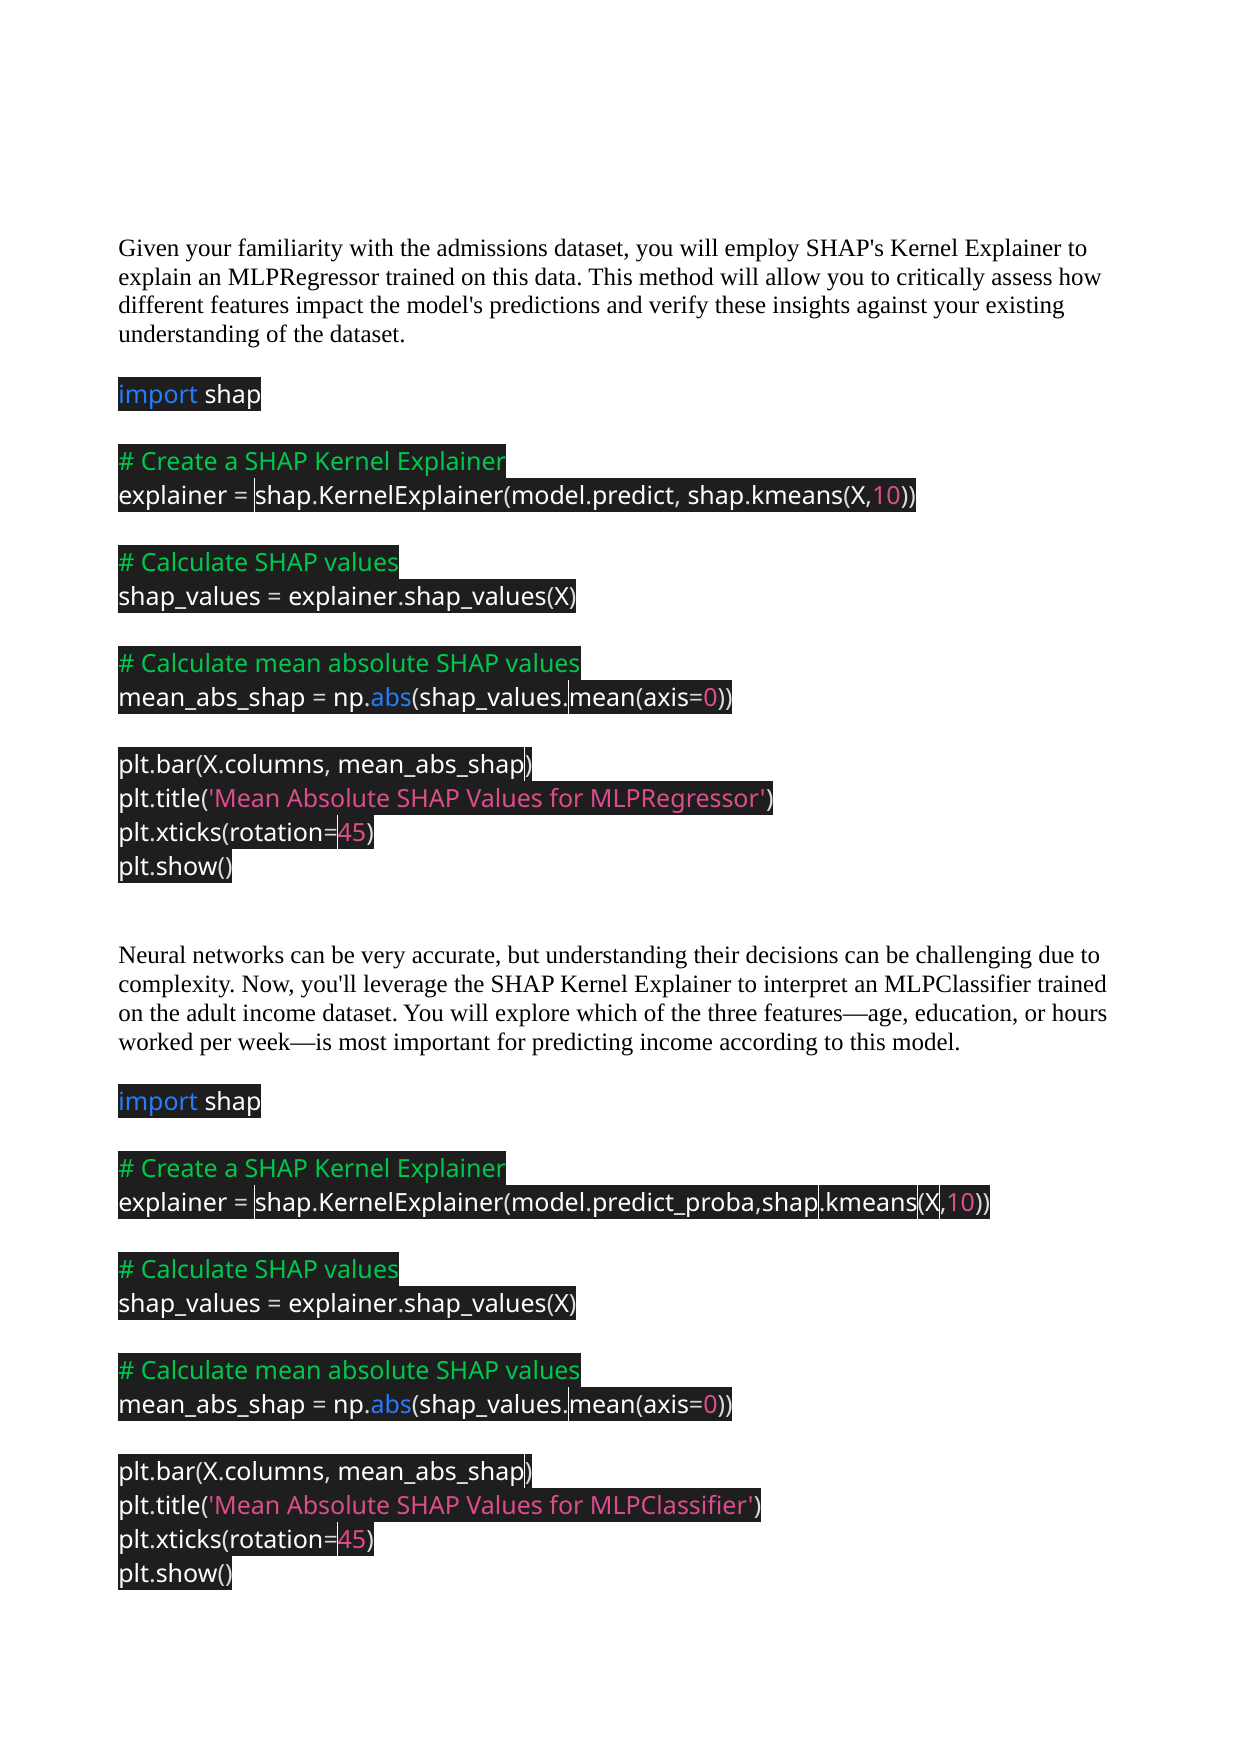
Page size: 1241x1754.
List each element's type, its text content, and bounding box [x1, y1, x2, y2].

text plt.bar(X.columns, mean_abs_shap) [118, 747, 1122, 781]
text plt.xticks(rotation=45) [118, 1522, 1122, 1556]
text shap_values = explainer.shap_values(X) [118, 579, 1122, 613]
text plt.show() [118, 1556, 1122, 1590]
text plt.bar(X.columns, mean_abs_shap) [118, 1454, 1122, 1488]
text mean_abs_shap = np.abs(shap_values.mean(axis=0)) [118, 1387, 1122, 1421]
text plt.title('Mean Absolute SHAP Values for MLPClassifier') [118, 1488, 1122, 1522]
text Given your familiarity with the admissions dataset, you will employ SHAP's Kernel Explainer to explain an MLPRegressor trained on this data. This method will allow you to critically assess how different features impact the model's predictions and verify these insights against your existing understanding of the dataset. [118, 233, 1122, 348]
text explainer = shap.KernelExplainer(model.predict_proba,shap.kmeans(X,10)) [118, 1185, 1122, 1219]
text import shap [118, 1084, 1122, 1118]
text # Create a SHAP Kernel Explainer [118, 444, 1122, 478]
text Neural networks can be very accurate, but understanding their decisions can be challenging due to complexity. Now, you'll leverage the SHAP Kernel Explainer to interpret an MLPClassifier trained on the adult income dataset. You will explore which of the three features—age, education, or hours worked per week—is most important for predicting income according to this model. [118, 940, 1122, 1055]
text plt.show() [118, 849, 1122, 883]
text plt.xticks(rotation=45) [118, 815, 1122, 849]
text mean_abs_shap = np.abs(shap_values.mean(axis=0)) [118, 680, 1122, 714]
text # Calculate mean absolute SHAP values [118, 646, 1122, 680]
text # Calculate SHAP values [118, 545, 1122, 579]
text shap_values = explainer.shap_values(X) [118, 1286, 1122, 1320]
text explainer = shap.KernelExplainer(model.predict, shap.kmeans(X,10)) [118, 478, 1122, 512]
text # Calculate mean absolute SHAP values [118, 1353, 1122, 1387]
text import shap [118, 377, 1122, 411]
text # Calculate SHAP values [118, 1252, 1122, 1286]
text plt.title('Mean Absolute SHAP Values for MLPRegressor') [118, 781, 1122, 815]
text # Create a SHAP Kernel Explainer [118, 1151, 1122, 1185]
